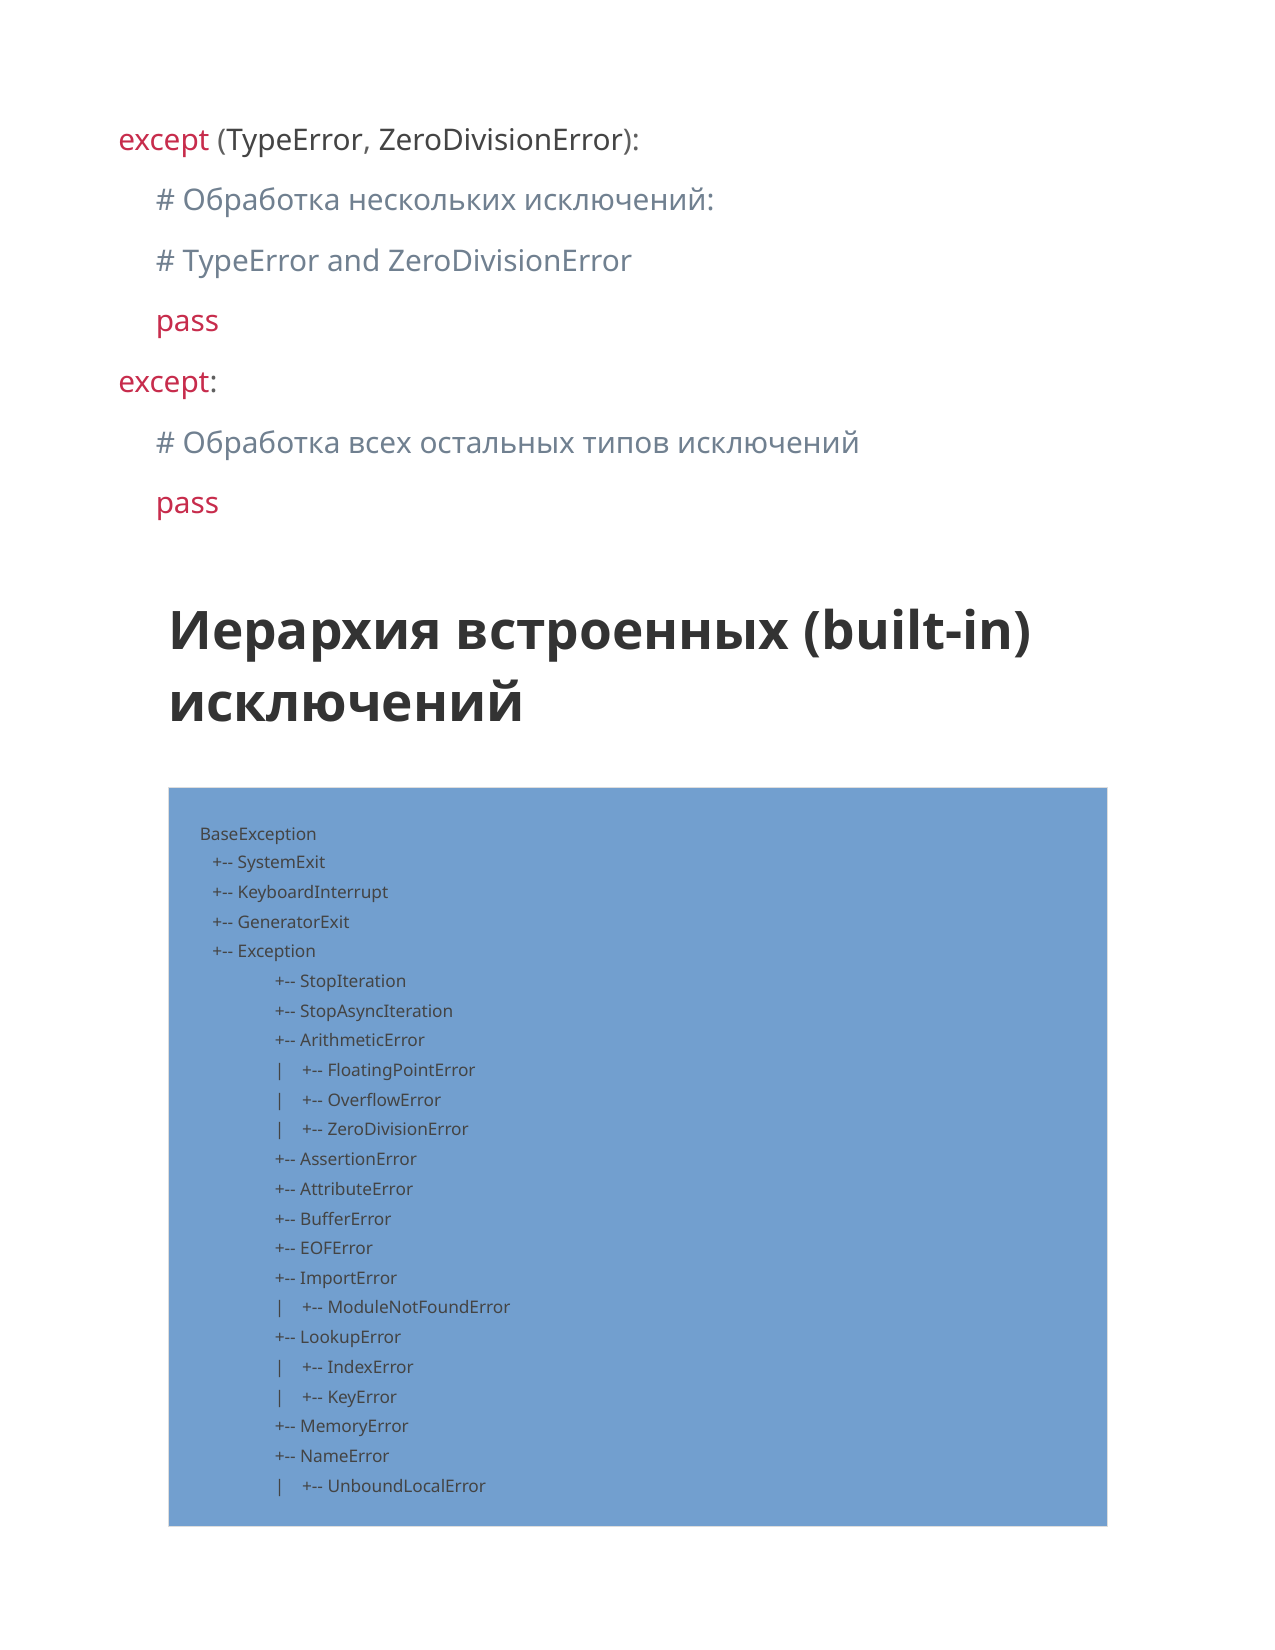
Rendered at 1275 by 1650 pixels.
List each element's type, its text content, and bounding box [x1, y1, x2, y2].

text pass [118, 300, 1157, 340]
text pass [118, 482, 1157, 522]
text +-- ImportError [169, 1233, 1107, 1262]
subtitle Иерархия встроенных (built-in) исключений [168, 592, 1107, 737]
text +-- AssertionError [169, 1114, 1107, 1143]
text | +-- ModuleNotFoundError [169, 1262, 1107, 1292]
text +-- AttributeError [169, 1143, 1107, 1173]
text +-- StopIteration [169, 936, 1107, 965]
text except: [118, 361, 1157, 401]
text +-- SystemExit [169, 817, 1107, 847]
text | +-- KeyError [169, 1351, 1107, 1381]
text +-- StopAsyncIteration [169, 965, 1107, 995]
text +-- GeneratorExit [169, 876, 1107, 906]
text | +-- OverflowError [169, 1054, 1107, 1084]
text # TypeError and ZeroDivisionError [118, 239, 1157, 280]
text +-- NameError [169, 1411, 1107, 1440]
text +-- EOFError [169, 1203, 1107, 1233]
text # Обработка нескольких исключений: [118, 179, 1157, 219]
text +-- ArithmeticError [169, 995, 1107, 1025]
text # Обработка всех остальных типов исключений [118, 421, 1157, 462]
text +-- KeyboardInterrupt [169, 847, 1107, 876]
text +-- MemoryError [169, 1381, 1107, 1411]
text | +-- ZeroDivisionError [169, 1084, 1107, 1114]
text +-- Exception [169, 906, 1107, 936]
text | +-- UnboundLocalError [169, 1440, 1107, 1526]
text +-- BufferError [169, 1173, 1107, 1203]
text except (TypeError, ZeroDivisionError): [118, 118, 1157, 158]
text BaseException [169, 788, 1107, 817]
text | +-- IndexError [169, 1322, 1107, 1351]
text +-- LookupError [169, 1292, 1107, 1322]
text | +-- FloatingPointError [169, 1025, 1107, 1054]
